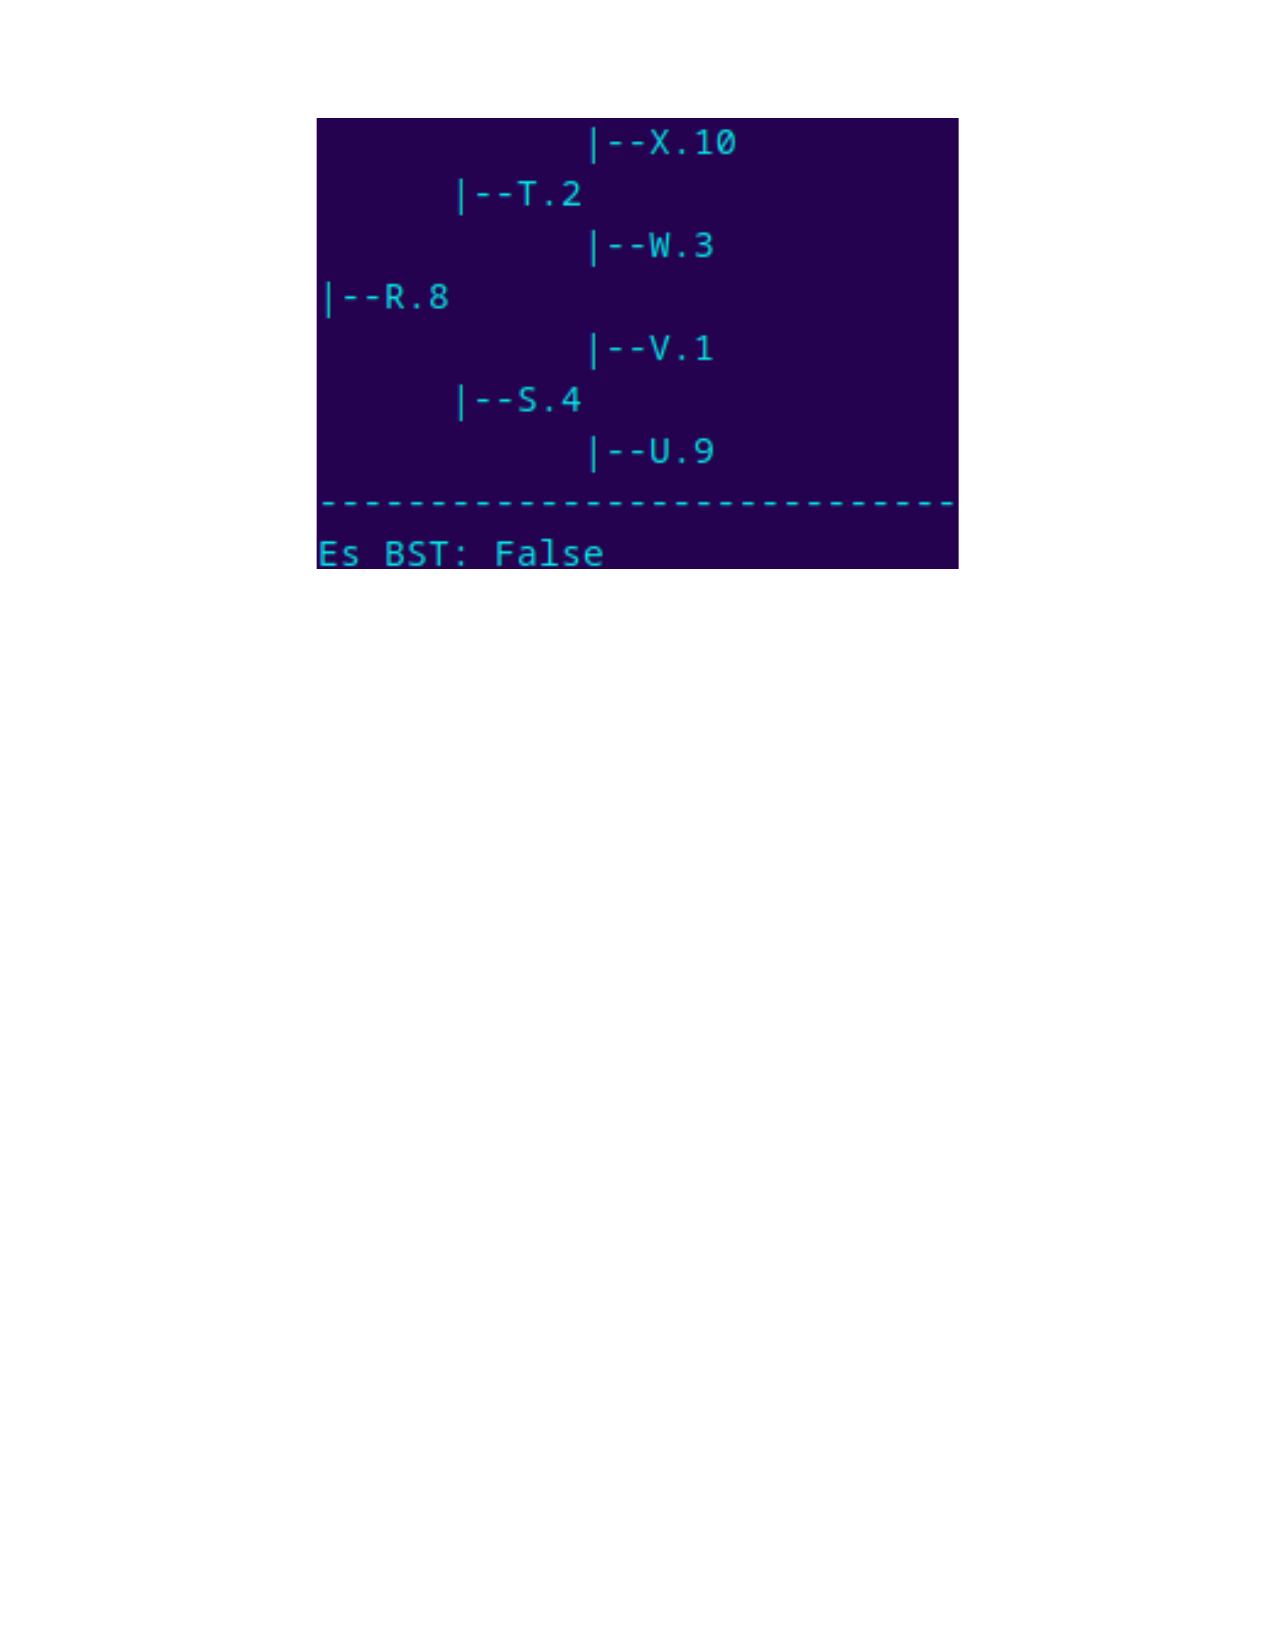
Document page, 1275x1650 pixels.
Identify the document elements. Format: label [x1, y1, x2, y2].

picture [316, 118, 959, 569]
